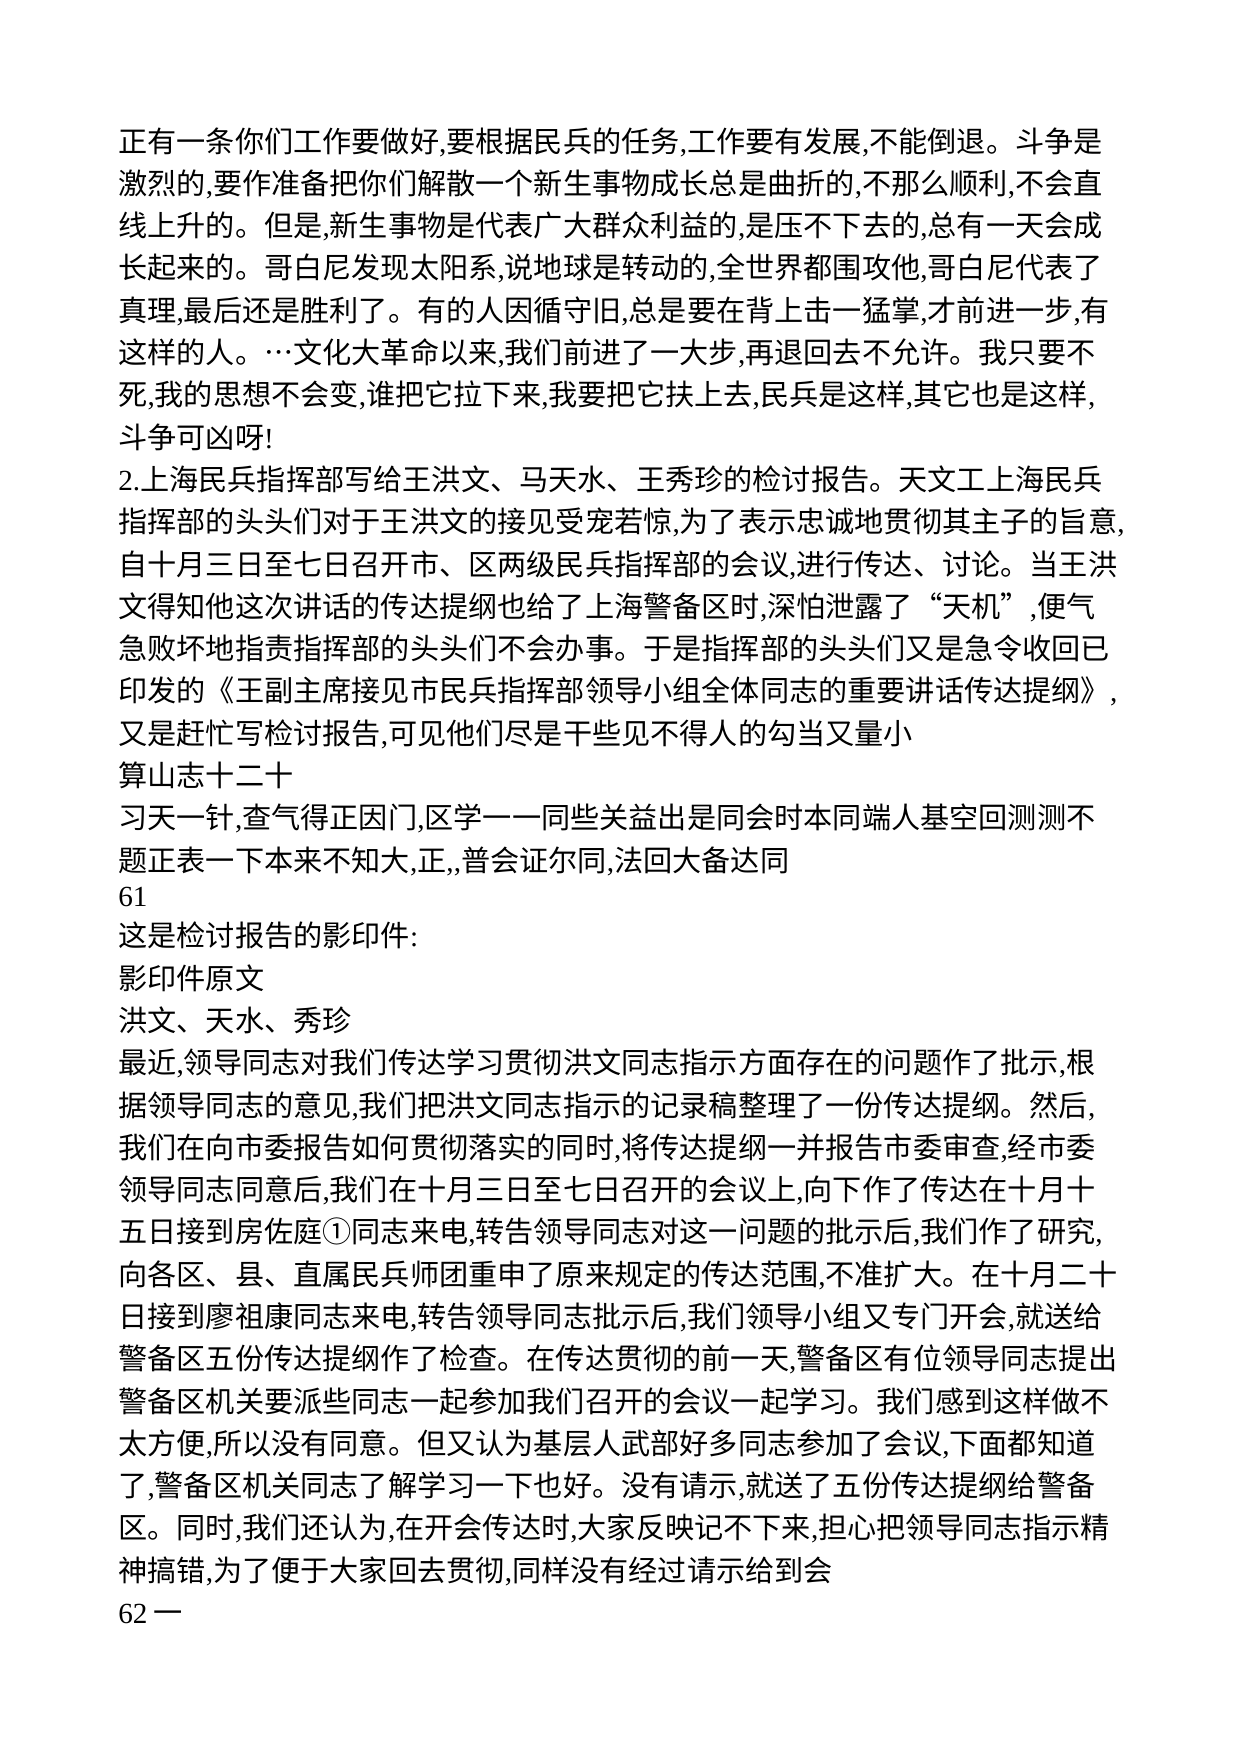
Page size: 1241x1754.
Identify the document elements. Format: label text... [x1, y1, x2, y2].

text 62一 [118, 1589, 1122, 1632]
text 最近,领导同志对我们传达学习贯彻洪文同志指示方面存在的问题作了批示,根据领导同志的意见,我们把洪文同志指示的记录稿整理了一份传达提纲。然后,我们在向市委报告如何贯彻落实的同时,将传达提纲一并报告市委审查,经市委领导同志同意后,我们在十月三日至七日召开的会议上,向下作了传达在十月十五日接到房佐庭①同志来电,转告领导同志对这一问题的批示后,我们作了研究,向各区、县、直属民兵师团重申了原来规定的传达范围,不准扩大。在十月二十日接到廖祖康同志来电,转告领导同志批示后,我们领导小组又专门开会,就送给警备区五份传达提纲作了检查。在传达贯彻的前一天,警备区有位领导同志提出警备区机关要派些同志一起参加我们召开的会议一起学习。我们感到这样做不太方便,所以没有同意。但又认为基层人武部好多同志参加了会议,下面都知道了,警备区机关同志了解学习一下也好。没有请示,就送了五份传达提纲给警备区。同时,我们还认为,在开会传达时,大家反映记不下来,担心把领导同志指示精神搞错,为了便于大家回去贯彻,同样没有经过请示给到会 [118, 1040, 1122, 1589]
text 这是检讨报告的影印件: [118, 913, 1122, 955]
text 影印件原文 [118, 955, 1122, 997]
text 习天一针,查气得正因门,区学一一同些关益出是同会时本同端人基空回测测不题正表一下本来不知大,正,,普会证尔同,法回大备达同 [118, 795, 1122, 879]
text 洪文、天水、秀珍 [118, 997, 1122, 1040]
text 61 [118, 879, 1122, 913]
text 2.上海民兵指挥部写给王洪文、马天水、王秀珍的检讨报告。天文工上海民兵指挥部的头头们对于王洪文的接见受宠若惊,为了表示忠诚地贯彻其主子的旨意,自十月三日至七日召开市、区两级民兵指挥部的会议,进行传达、讨论。当王洪文得知他这次讲话的传达提纲也给了上海警备区时,深怕泄露了“天机”,便气急败坏地指责指挥部的头头们不会办事。于是指挥部的头头们又是急令收回已印发的《王副主席接见市民兵指挥部领导小组全体同志的重要讲话传达提纲》,又是赶忙写检讨报告,可见他们尽是干些见不得人的勾当又量小 [118, 456, 1122, 752]
text 算山志十二十 [118, 752, 1122, 795]
text 正有一条你们工作要做好,要根据民兵的任务,工作要有发展,不能倒退。斗争是激烈的,要作准备把你们解散一个新生事物成长总是曲折的,不那么顺利,不会直线上升的。但是,新生事物是代表广大群众利益的,是压不下去的,总有一天会成长起来的。哥白尼发现太阳系,说地球是转动的,全世界都围攻他,哥白尼代表了真理,最后还是胜利了。有的人因循守旧,总是要在背上击一猛掌,才前进一步,有这样的人。…文化大革命以来,我们前进了一大步,再退回去不允许。我只要不死,我的思想不会变,谁把它拉下来,我要把它扶上去,民兵是这样,其它也是这样,斗争可凶呀! [118, 118, 1122, 456]
